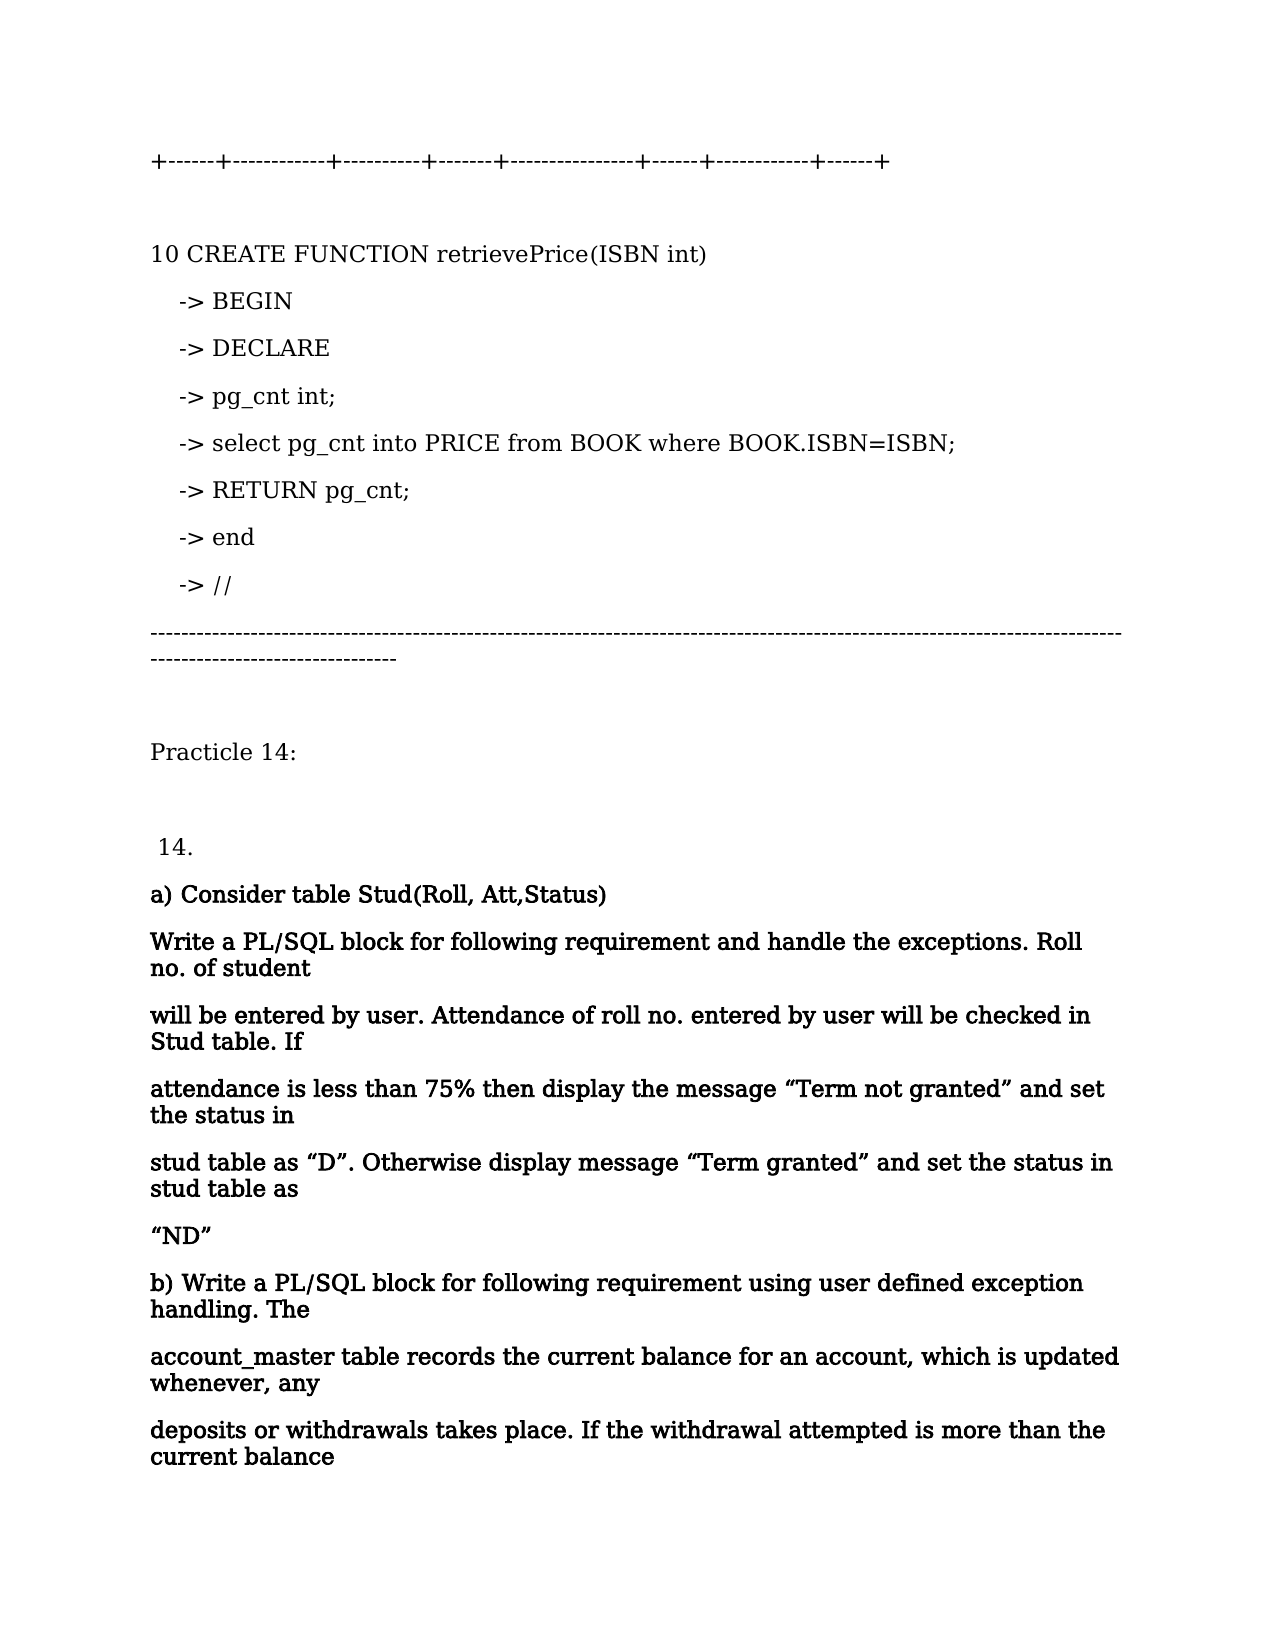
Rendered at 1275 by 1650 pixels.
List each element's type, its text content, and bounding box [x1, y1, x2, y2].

text a) Consider table Stud(Roll, Att,Status) [600, 884, 1125, 907]
text -> // [150, 575, 1125, 598]
text will be entered by user. Attendance of roll no. entered by user will be checked in Stud table. If [150, 1005, 1125, 1054]
text -> end [150, 527, 1125, 550]
text +------+------------+----------+-------+----------------+------+------------+------+ [150, 150, 1125, 173]
text stud table as “D”. Otherwise display message “Term granted” and set the status in stud table as [150, 1152, 1125, 1201]
text a) Consider table Stud(Roll, Att,Status) [165, 884, 420, 907]
text -> pg_cnt int; [150, 386, 1125, 409]
text -------------------------------------------------------------------------------------------------------------------------------------------------------------- [150, 622, 1125, 671]
text b) Write a PL/SQL block for following requirement using user defined exception handling. The [150, 1273, 1125, 1322]
text 14. [150, 837, 1125, 860]
text Write a PL/SQL block for following requirement and handle the exceptions. Roll no. of student [150, 931, 1125, 981]
text a) Consider table Stud(Roll, Att,Status) [418, 884, 602, 907]
text -> select pg_cnt into PRICE from BOOK where BOOK.ISBN=ISBN; [150, 433, 1125, 456]
text -> BEGIN [150, 292, 1125, 314]
text account_master table records the current balance for an account, which is updated whenever, any [150, 1346, 1125, 1396]
text 10 CREATE FUNCTION retrievePrice(ISBN int) [150, 244, 1125, 267]
text Practicle 14: [150, 743, 1125, 766]
text deposits or withdrawals takes place. If the withdrawal attempted is more than the current balance [150, 1420, 1125, 1469]
text -> DECLARE [150, 339, 1125, 362]
text attendance is less than 75% then display the message “Term not granted” and set the status in [150, 1078, 1125, 1128]
text “ND” [150, 1226, 1125, 1248]
text -> RETURN pg_cnt; [150, 480, 1125, 503]
